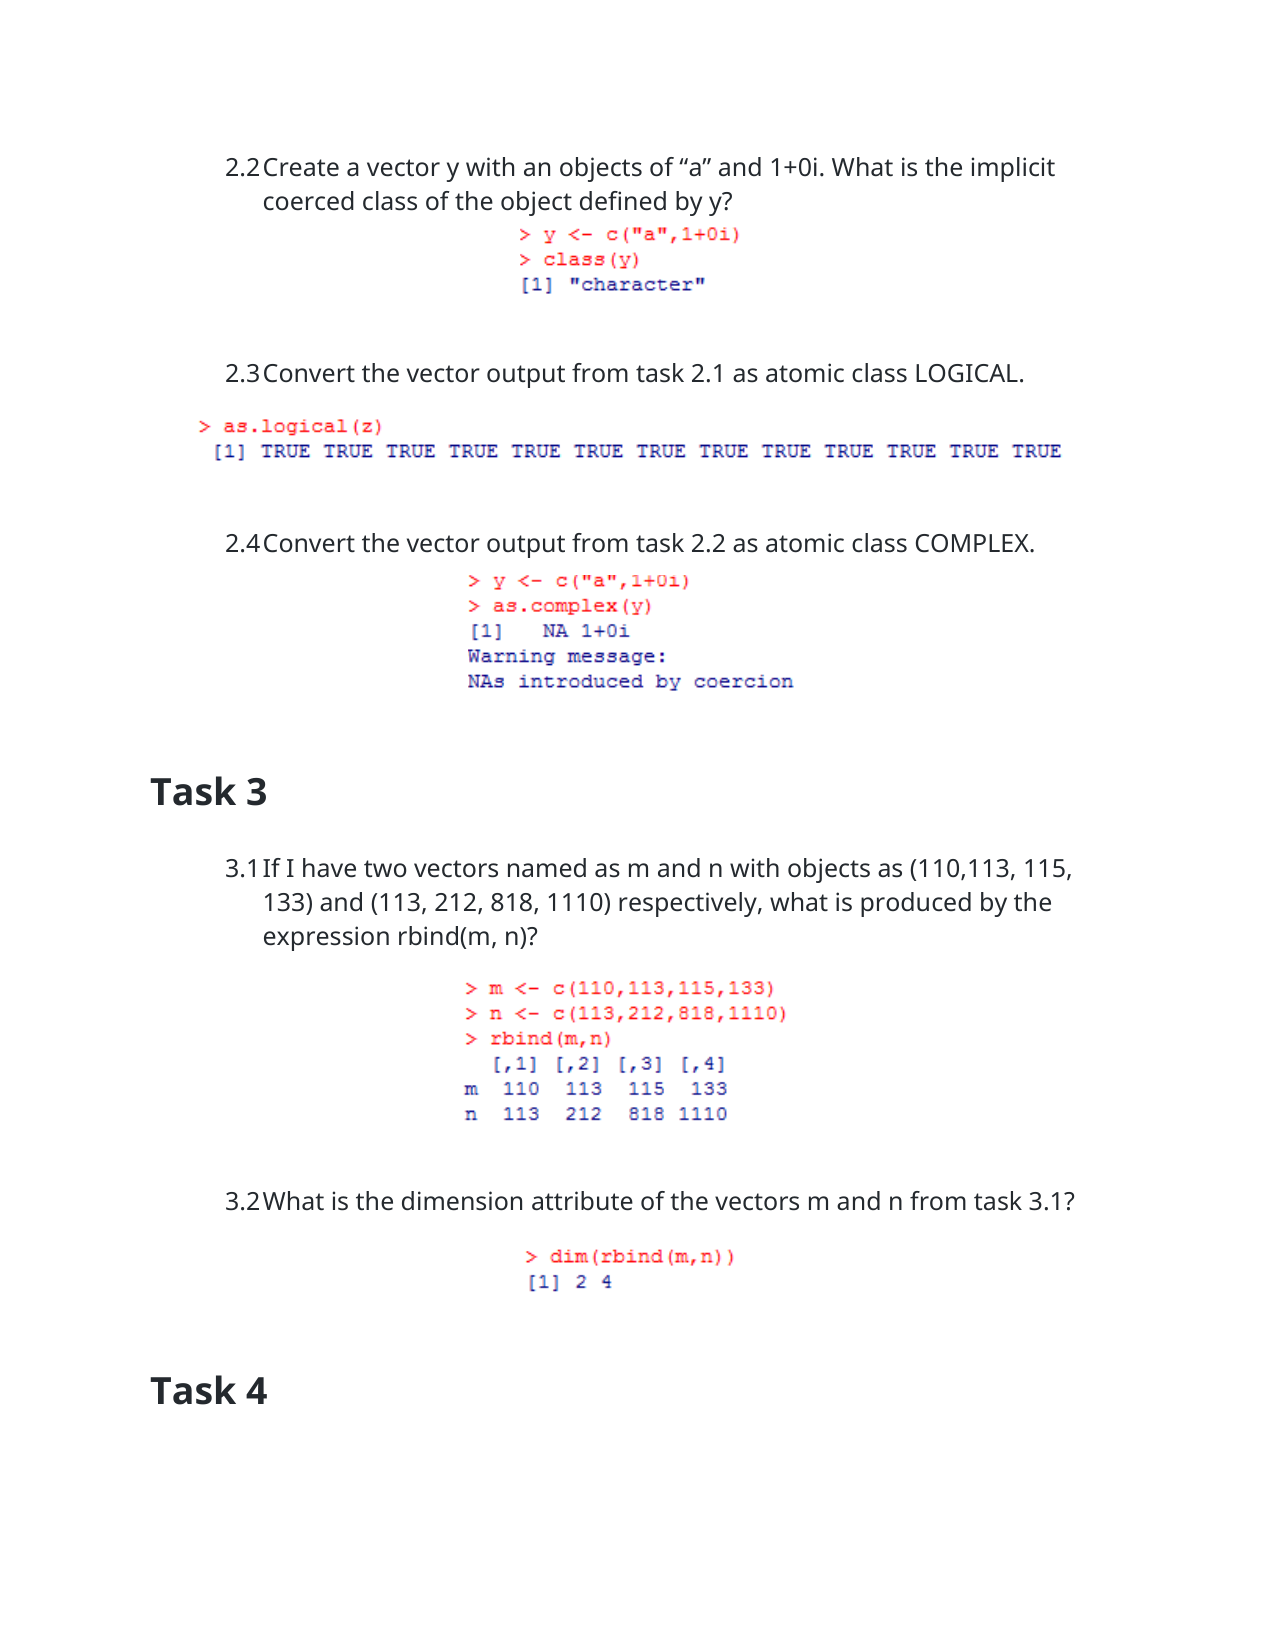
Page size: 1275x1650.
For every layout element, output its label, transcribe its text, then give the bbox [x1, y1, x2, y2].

list Convert the vector output from task 2.1 as atomic class LOGICAL. [225, 356, 1125, 390]
list Convert the vector output from task 2.2 as atomic class COMPLEX. [225, 526, 1125, 560]
picture [468, 575, 808, 694]
picture [462, 977, 794, 1125]
picture [519, 1242, 756, 1293]
picture [197, 415, 1078, 467]
list If I have two vectors named as m and n with objects as (110,113, 115, 133) and (113, 212, 818, 1110) respectively, what is produced by the expression rbind(m, n)? [225, 851, 1125, 953]
subtitle Task 4 [150, 1364, 1125, 1424]
picture [520, 223, 755, 297]
subtitle Task 3 [150, 765, 1125, 825]
list What is the dimension attribute of the vectors m and n from task 3.1? [225, 1184, 1125, 1218]
list Create a vector y with an objects of “a” and 1+0i. What is the implicit coerced class of the object defined by y? [225, 150, 1125, 218]
